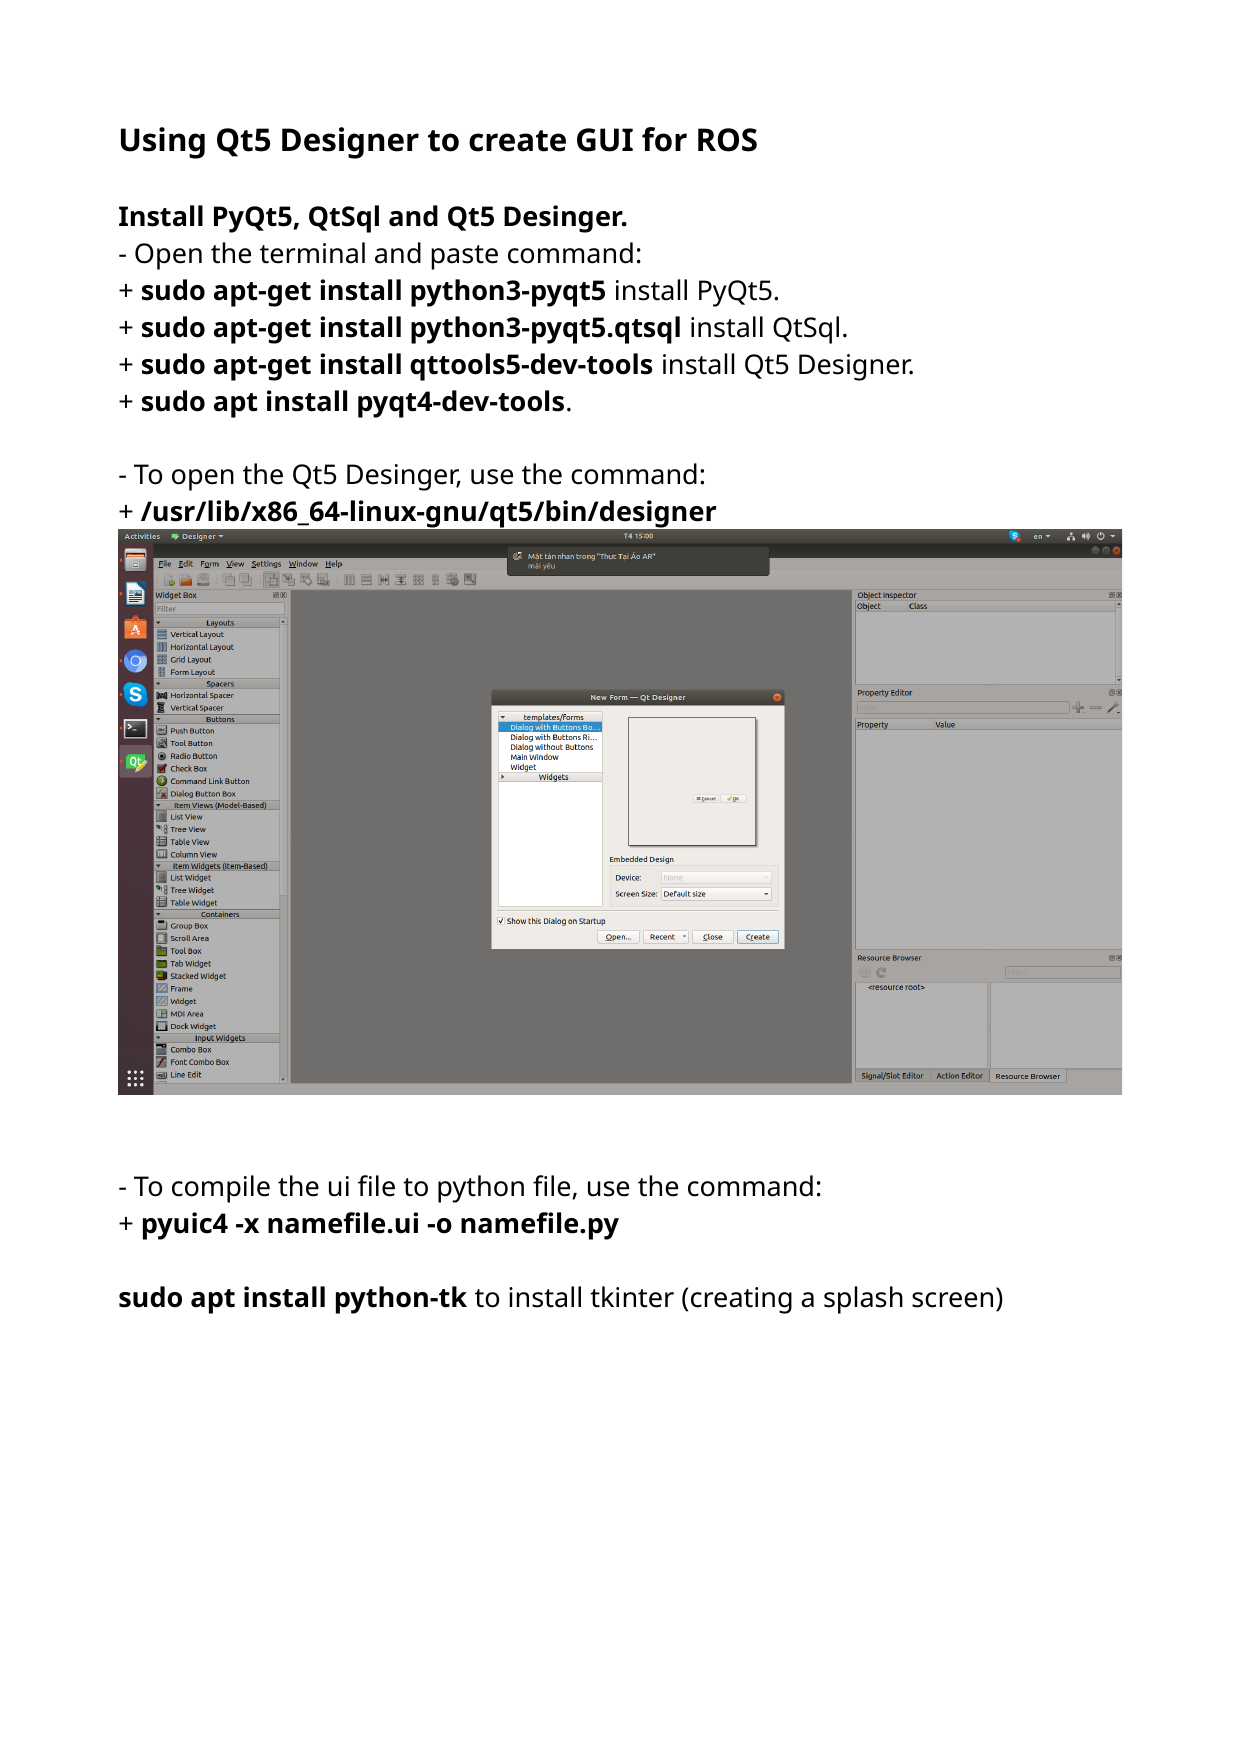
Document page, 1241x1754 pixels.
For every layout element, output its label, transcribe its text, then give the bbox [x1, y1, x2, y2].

text + sudo apt-get install python3-pyqt5.qtsql install QtSql. [118, 308, 1122, 345]
text Install PyQt5, QtSql and Qt5 Desinger. [118, 198, 1122, 234]
text + sudo apt-get install python3-pyqt5 install PyQt5. [118, 271, 1122, 308]
text sudo apt install python-tk to install tkinter (creating a splash screen) [118, 1278, 1122, 1315]
text Using Qt5 Designer to create GUI for ROS [118, 118, 1122, 161]
text - To open the Qt5 Desinger, use the command: [118, 456, 1122, 493]
picture [118, 529, 1123, 1095]
text + sudo apt-get install qttools5-dev-tools install Qt5 Designer. [118, 345, 1122, 382]
text - To compile the ui file to python file, use the command: [118, 1168, 1122, 1205]
text + sudo apt install pyqt4-dev-tools. [118, 382, 1122, 419]
text + pyuic4 -x namefile.ui -o namefile.py [118, 1205, 1122, 1242]
text - Open the terminal and paste command: [118, 234, 1122, 271]
text + /usr/lib/x86_64-linux-gnu/qt5/bin/designer [118, 493, 1122, 529]
